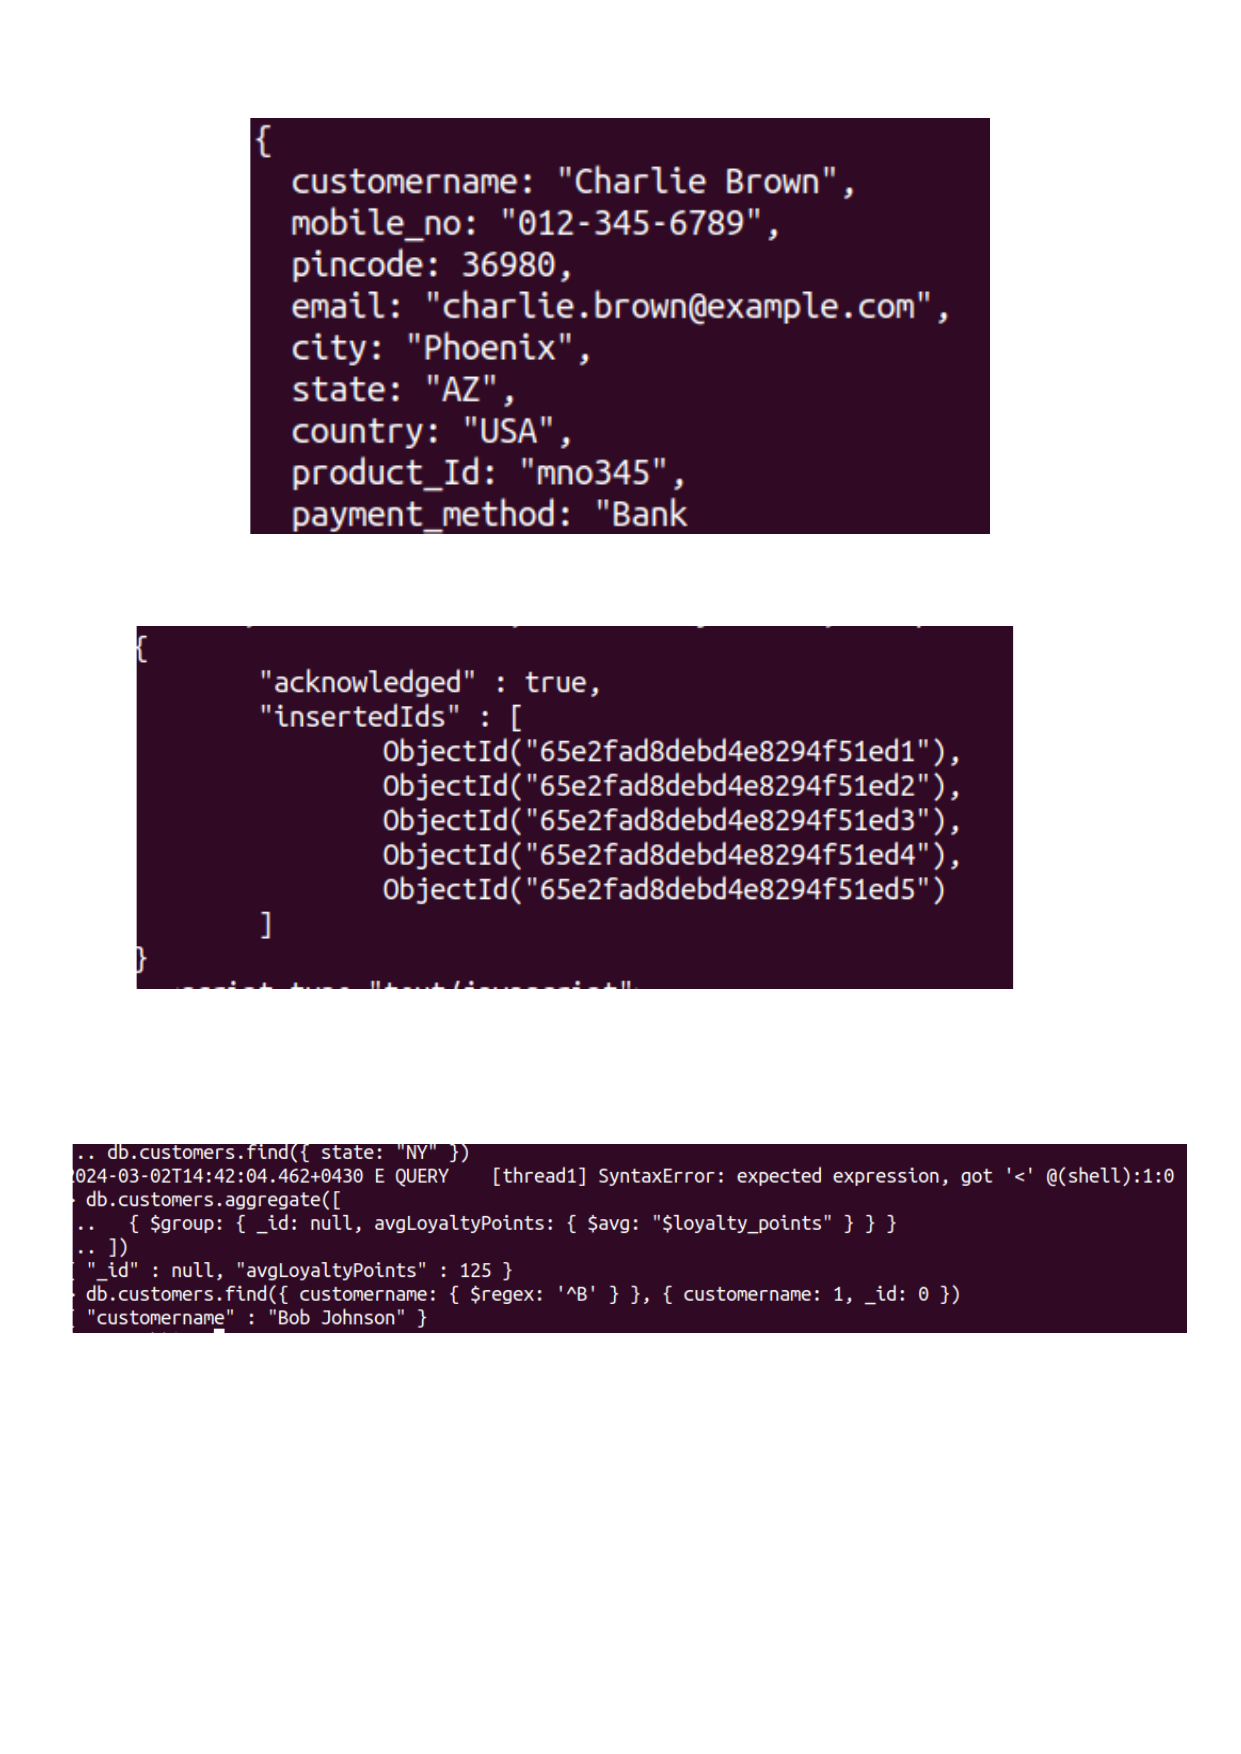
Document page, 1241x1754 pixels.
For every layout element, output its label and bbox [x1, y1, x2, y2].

picture [136, 626, 1014, 989]
picture [250, 118, 990, 534]
picture [72, 1144, 1187, 1333]
